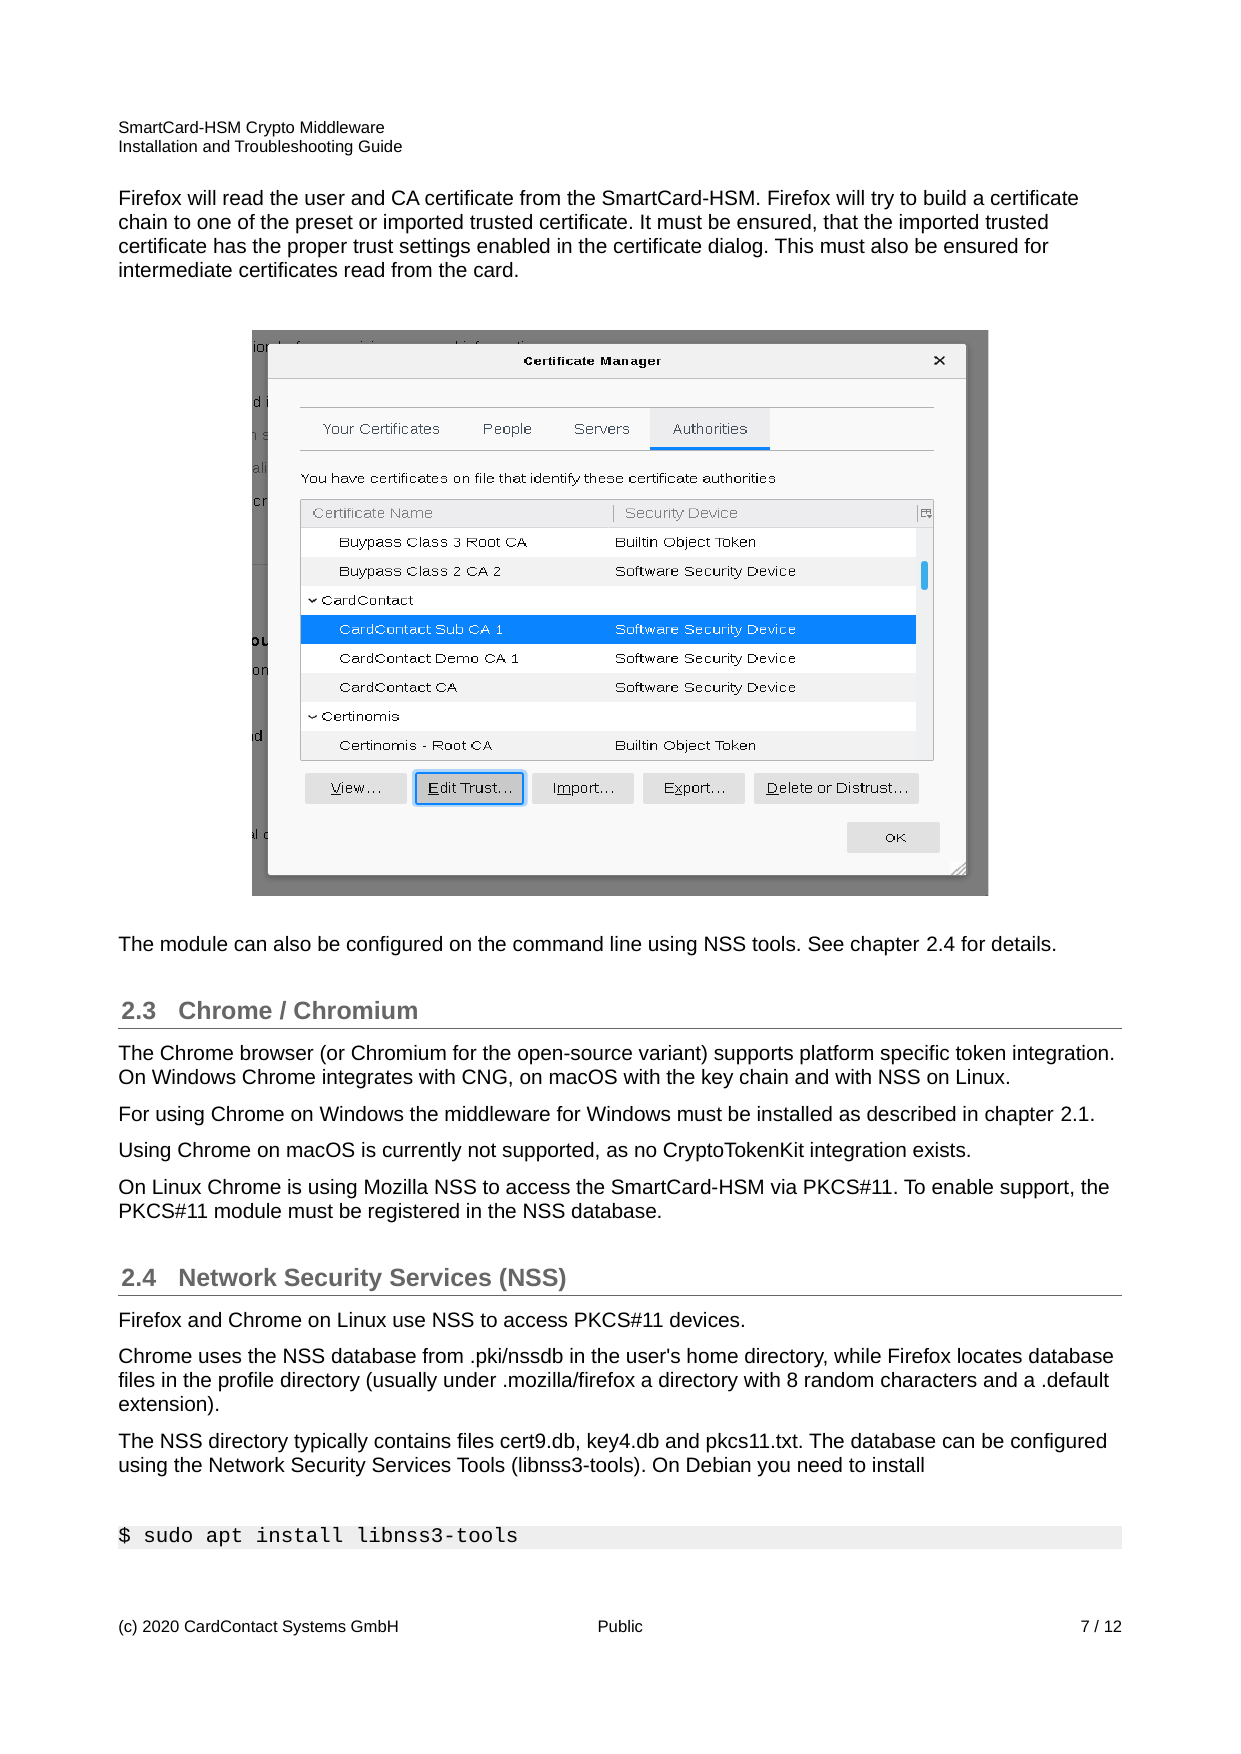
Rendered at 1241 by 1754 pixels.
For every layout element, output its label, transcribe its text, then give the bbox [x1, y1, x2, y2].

picture [252, 330, 989, 896]
text Using Chrome on macOS is currently not supported, as no CryptoTokenKit integration exists. [118, 1138, 1122, 1162]
text The Chrome browser (or Chromium for the open-source variant) supports platform specific token integration. On Windows Chrome integrates with CNG, on macOS with the key chain and with NSS on Linux. [118, 1041, 1122, 1089]
subtitle Chrome / Chromium [118, 993, 1122, 1028]
text The module can also be configured on the command line using NSS tools. See chapter 2.4 for details. [118, 932, 1122, 956]
subtitle Network Security Services (NSS) [118, 1260, 1122, 1295]
text Firefox and Chrome on Linux use NSS to access PKCS#11 devices. [118, 1308, 1122, 1332]
text Chrome uses the NSS database from .pki/nssdb in the user's home directory, while Firefox locates database files in the profile directory (usually under .mozilla/firefox a directory with 8 random characters and a .default extension). [118, 1344, 1122, 1416]
text Firefox will read the user and CA certificate from the SmartCard-HSM. Firefox will try to build a certificate chain to one of the preset or imported trusted certificate. It must be ensured, that the imported trusted certificate has the proper trust settings enabled in the certificate dialog. This must also be ensured for intermediate certificates read from the card. [118, 186, 1122, 282]
text For using Chrome on Windows the middleware for Windows must be installed as described in chapter 2.1. [118, 1102, 1122, 1126]
text On Linux Chrome is using Mozilla NSS to access the SmartCard-HSM via PKCS#11. To enable support, the PKCS#11 module must be registered in the NSS database. [118, 1174, 1122, 1222]
text The NSS directory typically contains files cert9.db, key4.db and pkcs11.txt. The database can be configured using the Network Security Services Tools (libnss3-tools). On Debian you need to install [118, 1429, 1122, 1477]
text $ sudo apt install libnss3-tools [118, 1526, 1122, 1549]
